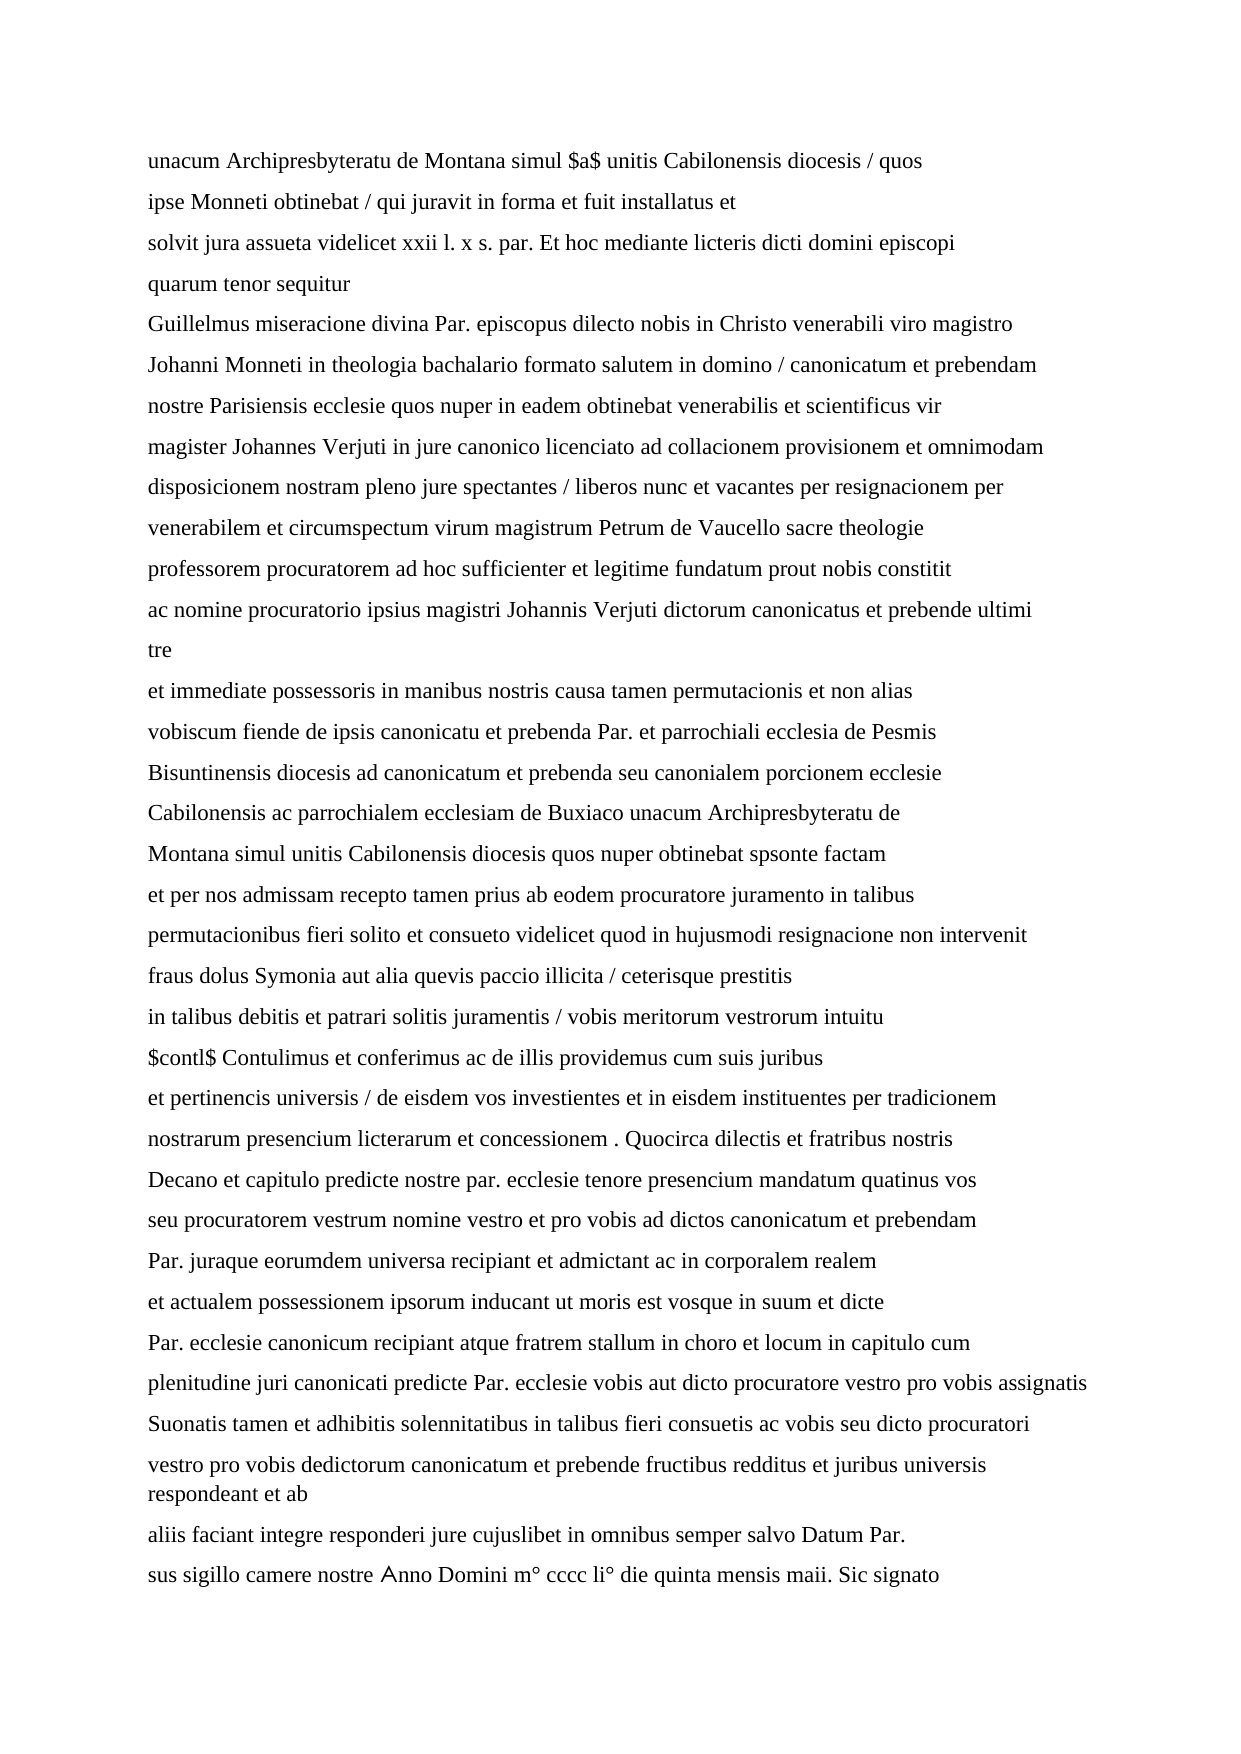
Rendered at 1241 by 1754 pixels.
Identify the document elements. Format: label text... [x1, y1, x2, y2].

text disposicionem nostram pleno jure spectantes / liberos nunc et vacantes per resignacionem per [148, 473, 1093, 500]
text vestro pro vobis dedictorum canonicatum et prebende fructibus redditus et juribus universis respondeant et ab [148, 1451, 1093, 1506]
text solvit jura assueta videlicet xxii l. x s. par. Et hoc mediante licteris dicti domini episcopi [148, 229, 1093, 255]
text ac nomine procuratorio ipsius magistri Johannis Verjuti dictorum canonicatus et prebende ultimi [148, 596, 1093, 622]
text venerabilem et circumspectum virum magistrum Petrum de Vaucello sacre theologie [148, 514, 1093, 541]
text ipse Monneti obtinebat / qui juravit in forma et fuit installatus et [148, 188, 1093, 215]
text sus sigillo camere nostre ᗅnno Domini m° cccc li° die quinta mensis maii. Sic signato [148, 1561, 1093, 1588]
text et per nos admissam recepto tamen prius ab eodem procuratore juramento in talibus [148, 881, 1093, 907]
text Suonatis tamen et adhibitis solennitatibus in talibus fieri consuetis ac vobis seu dicto procuratori [148, 1410, 1093, 1437]
text professorem procuratorem ad hoc sufficienter et legitime fundatum prout nobis constitit [148, 555, 1093, 581]
text unacum Archipresbyteratu de Montana simul $a$ unitis Cabilonensis diocesis / quos [148, 148, 1093, 174]
text Par. juraque eorumdem universa recipiant et admictant ac in corporalem realem [148, 1247, 1093, 1274]
text Johanni Monneti in theologia bachalario formato salutem in domino / canonicatum et prebendam [148, 351, 1093, 378]
text in talibus debitis et patrari solitis juramentis / vobis meritorum vestrorum intuitu [148, 1003, 1093, 1029]
text et immediate possessoris in manibus nostris causa tamen permutacionis et non alias [148, 677, 1093, 703]
text tre [148, 636, 1093, 663]
text seu procuratorem vestrum nomine vestro et pro vobis ad dictos canonicatum et prebendam [148, 1207, 1093, 1233]
text nostre Parisiensis ecclesie quos nuper in eadem obtinebat venerabilis et scientificus vir [148, 392, 1093, 418]
text Par. ecclesie canonicum recipiant atque fratrem stallum in choro et locum in capitulo cum [148, 1329, 1093, 1355]
text permutacionibus fieri solito et consueto videlicet quod in hujusmodi resignacione non intervenit [148, 921, 1093, 948]
text et actualem possessionem ipsorum inducant ut moris est vosque in suum et dicte [148, 1288, 1093, 1314]
text Montana simul unitis Cabilonensis diocesis quos nuper obtinebat spsonte factam [148, 840, 1093, 866]
text magister Johannes Verjuti in jure canonico licenciato ad collacionem provisionem et omnimodam [148, 433, 1093, 459]
text fraus dolus Symonia aut alia quevis paccio illicita / ceterisque prestitis [148, 962, 1093, 988]
text aliis faciant integre responderi jure cujuslibet in omnibus semper salvo Datum Par. [148, 1521, 1093, 1547]
text vobiscum fiende de ipsis canonicatu et prebenda Par. et parrochiali ecclesia de Pesmis [148, 718, 1093, 744]
text $contl$ Contulimus et conferimus ac de illis providemus cum suis juribus [148, 1044, 1093, 1070]
text Cabilonensis ac parrochialem ecclesiam de Buxiaco unacum Archipresbyteratu de [148, 799, 1093, 826]
text Bisuntinensis diocesis ad canonicatum et prebenda seu canonialem porcionem ecclesie [148, 758, 1093, 785]
text et pertinencis universis / de eisdem vos investientes et in eisdem instituentes per tradicionem [148, 1084, 1093, 1111]
text plenitudine juri canonicati predicte Par. ecclesie vobis aut dicto procuratore vestro pro vobis assignatis [148, 1369, 1093, 1396]
text Decano et capitulo predicte nostre par. ecclesie tenore presencium mandatum quatinus vos [148, 1166, 1093, 1192]
text quarum tenor sequitur [148, 270, 1093, 296]
text nostrarum presencium licterarum et concessionem . Quocirca dilectis et fratribus nostris [148, 1125, 1093, 1151]
text Guillelmus miseracione divina Par. episcopus dilecto nobis in Christo venerabili viro magistro [148, 311, 1093, 337]
